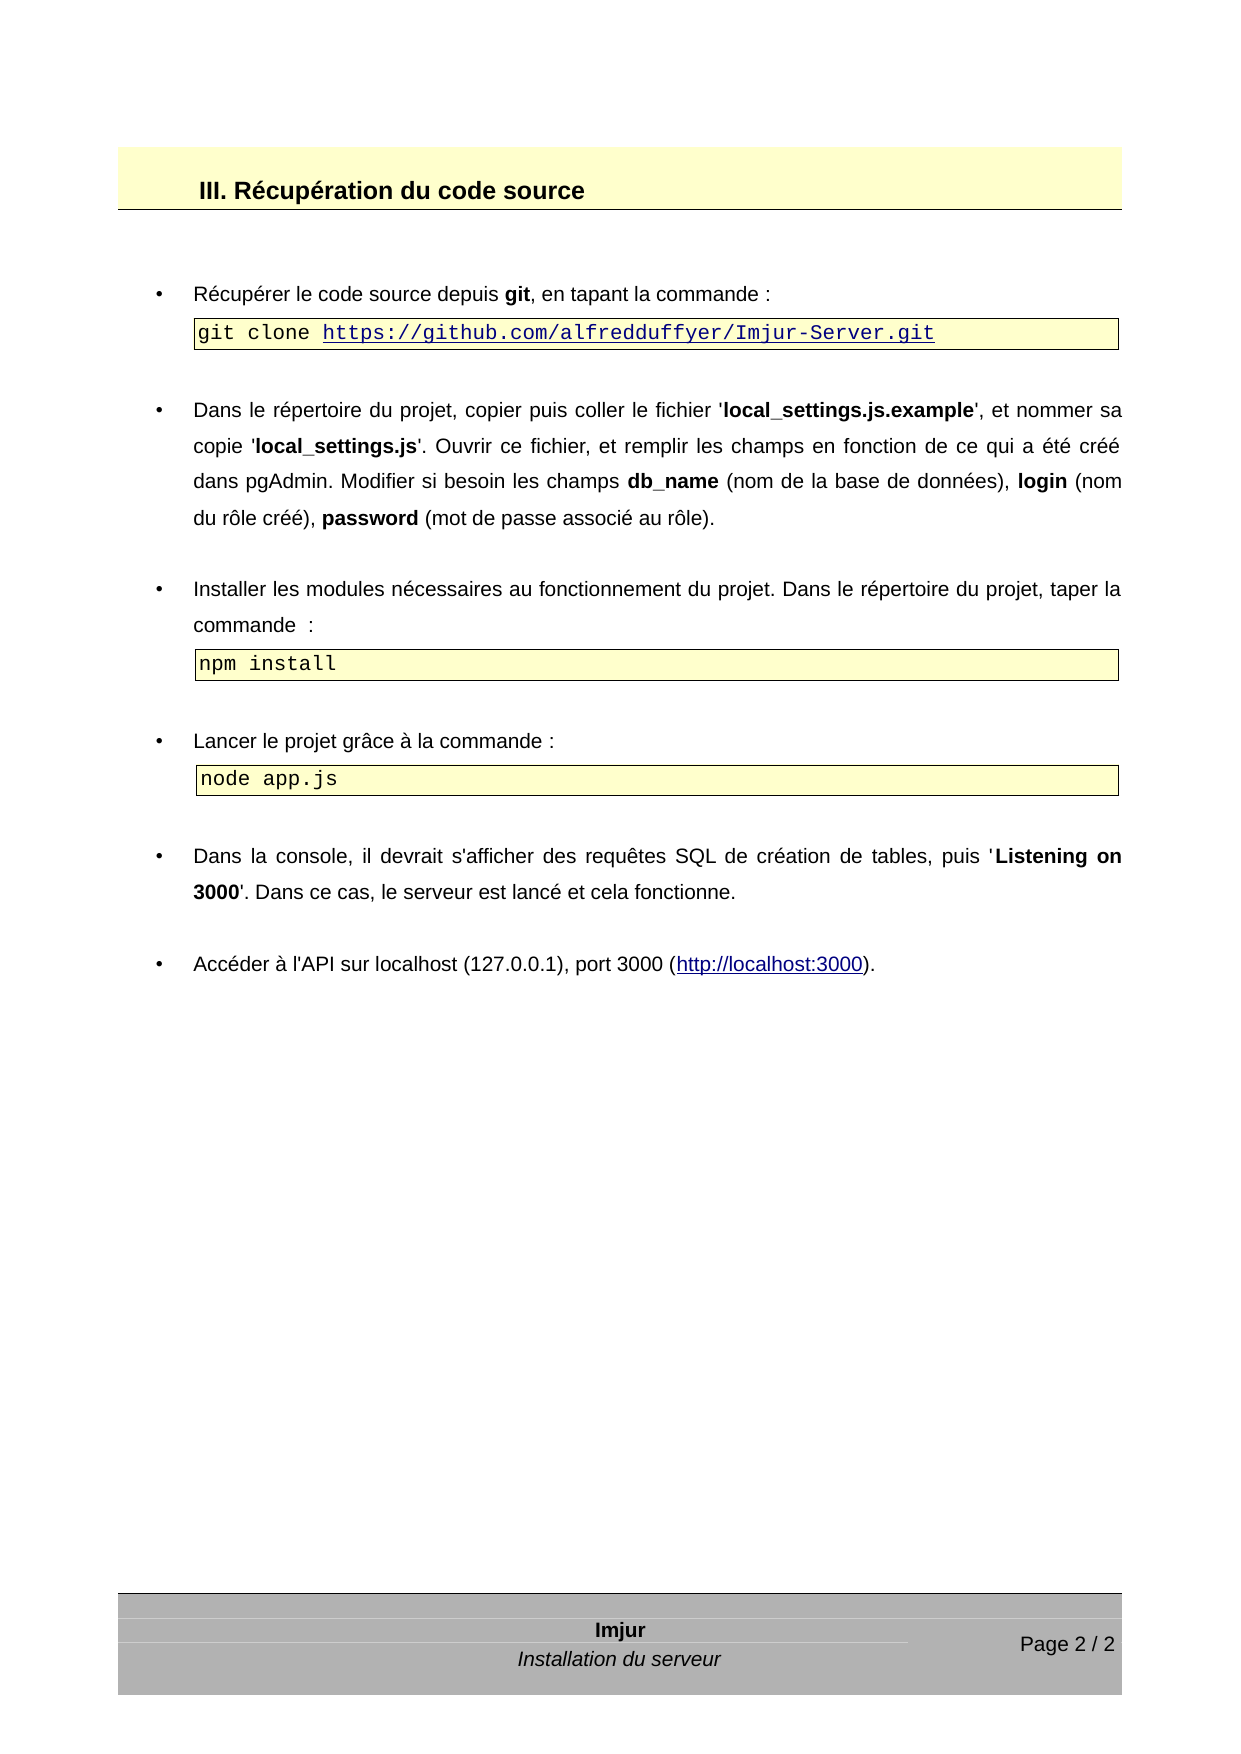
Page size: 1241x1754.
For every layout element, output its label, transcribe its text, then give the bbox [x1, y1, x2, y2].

text III. Récupération du code source [118, 176, 1122, 204]
text npm install [196, 650, 1118, 680]
list Récupérer le code source depuis git, en tapant la commande : [156, 282, 1122, 306]
list Dans la console, il devrait s'afficher des requêtes SQL de création de tables, puis 'Listening on 3000'. Dans ce cas, le serveur est lancé et cela fonctionne. [156, 844, 1122, 904]
text node app.js [197, 766, 1118, 795]
list Installer les modules nécessaires au fonctionnement du projet. Dans le répertoire du projet, taper la commande : [156, 577, 1122, 637]
list Dans le répertoire du projet, copier puis coller le fichier 'local_settings.js.example', et nommer sa copie 'local_settings.js'. Ouvrir ce fichier, et remplir les champs en fonction de ce qui a été créé dans pgAdmin. Modifier si besoin les champs db_name (nom de la base de données), login (nom du rôle créé), password (mot de passe associé au rôle). [156, 397, 1122, 529]
list Lancer le projet grâce à la commande : [156, 728, 1122, 752]
text git clone https://github.com/alfredduffyer/Imjur-Server.git [195, 319, 1118, 349]
list Accéder à l'API sur localhost (127.0.0.1), port 3000 (http://localhost:3000). [156, 952, 1122, 976]
